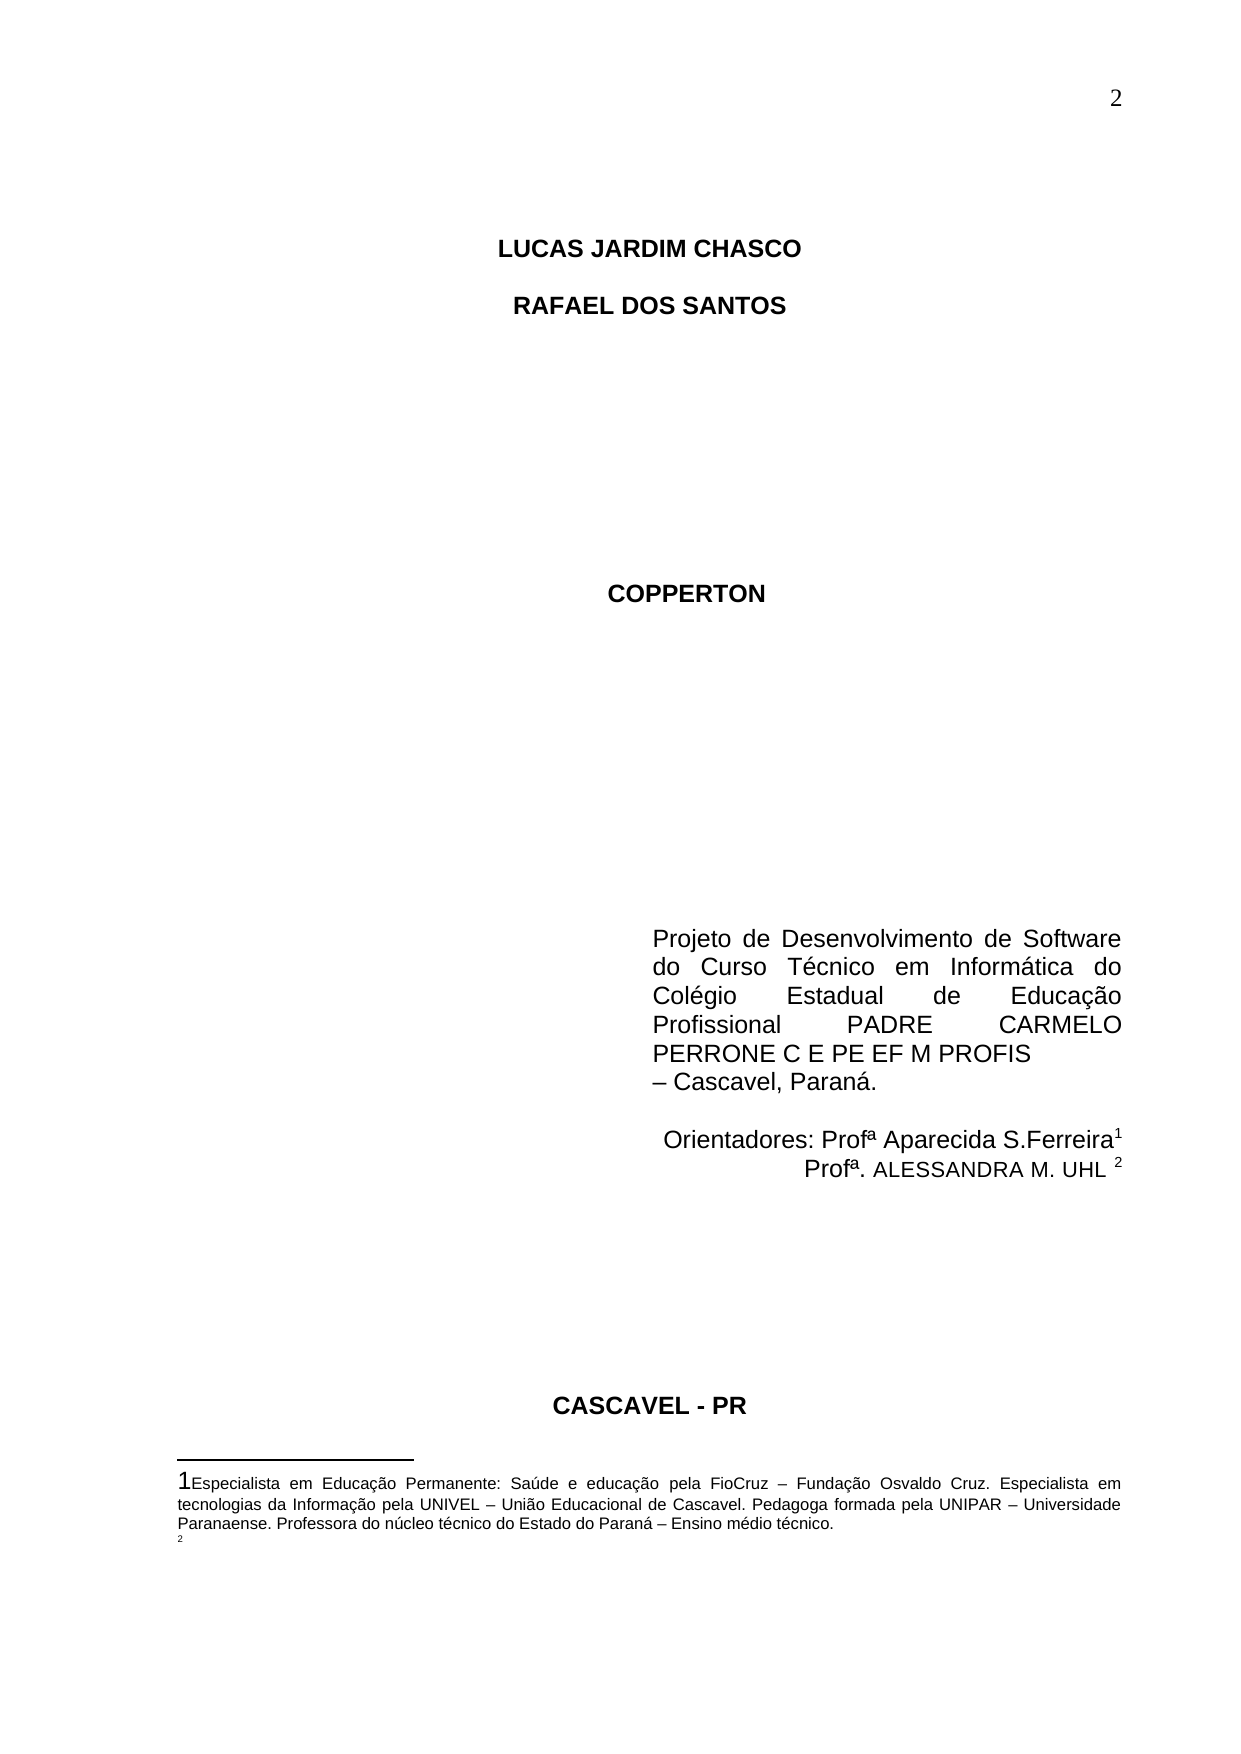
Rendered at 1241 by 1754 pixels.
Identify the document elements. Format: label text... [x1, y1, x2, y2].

text Orientadores: Profª Aparecida S.Ferreira [652, 1125, 1122, 1153]
text CASCAVEL - PR [177, 1391, 1122, 1419]
text Projeto de Desenvolvimento de Software do Curso Técnico em Informática do Colégio Estadual de Educação Profissional PADRE CARMELO PERRONE C E PE EF M PROFIS [652, 923, 1122, 1067]
text – Cascavel, Paraná. [652, 1067, 1122, 1096]
text Profª. ALESSANDRA M. UHL 2 [768, 1153, 1122, 1182]
text Especialista em Educação Permanente: Saúde e educação pela FioCruz – Fundação Osvaldo Cruz. Especialista em tecnologias da Informação pela UNIVEL – União Educacional de Cascavel. Pedagoga formada pela UNIPAR – Universidade Paranaense. Professora do núcleo técnico do Estado do Paraná – Ensino médio técnico. [177, 1466, 1122, 1533]
text LUCAS JARDIM CHASCO [177, 233, 1122, 262]
text 2 [177, 1533, 1122, 1552]
text COPPERTON [177, 578, 1122, 607]
text RAFAEL DOS SANTOS [177, 291, 1122, 320]
